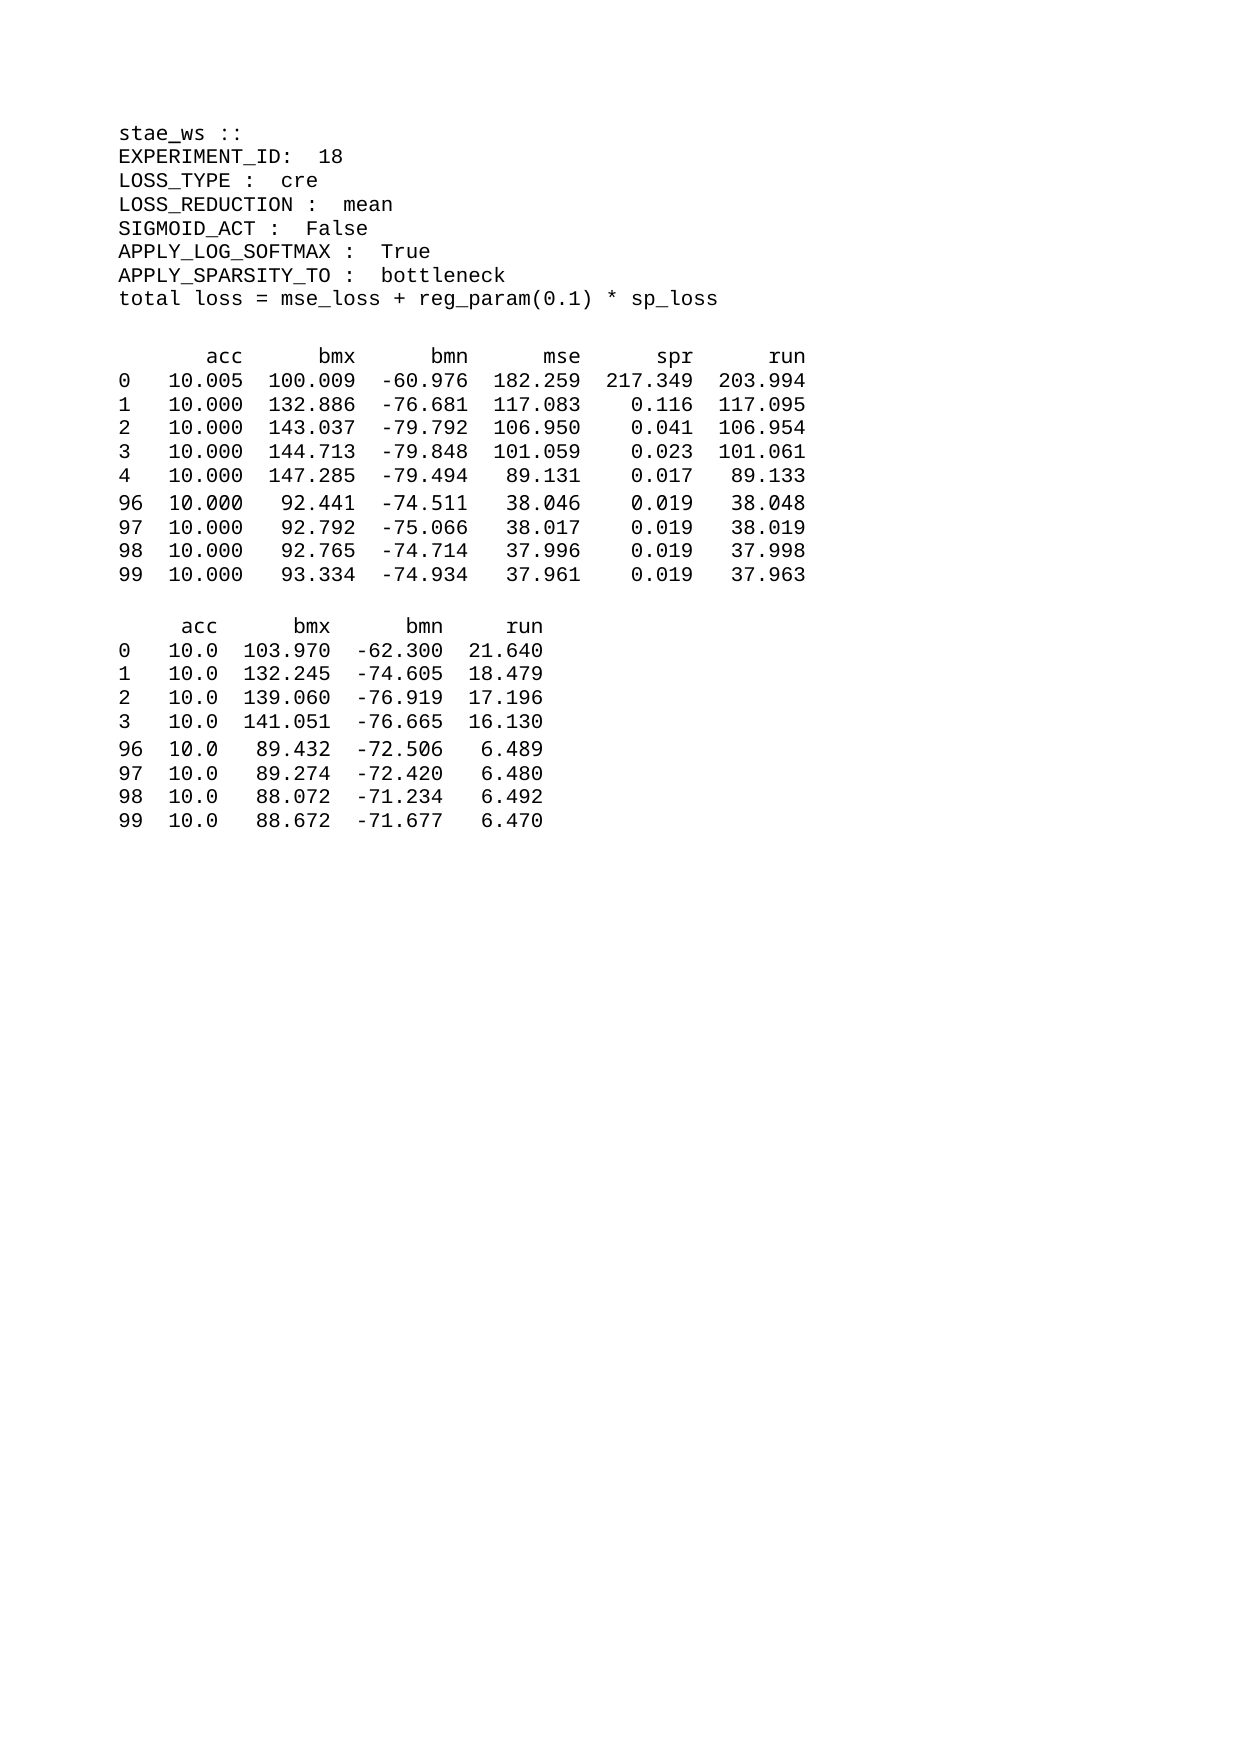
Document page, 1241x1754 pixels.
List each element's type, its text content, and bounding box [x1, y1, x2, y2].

text 99 10.0 88.672 -71.677 6.470 [118, 810, 1122, 834]
text 96 10.000 92.441 -74.511 38.046 0.019 38.048 [118, 488, 1122, 517]
text acc bmx bmn mse spr run [118, 342, 1122, 370]
text acc bmx bmn run [118, 611, 1122, 640]
text 99 10.000 93.334 -74.934 37.961 0.019 37.963 [118, 564, 1122, 588]
text 0 10.005 100.009 -60.976 182.259 217.349 203.994 [118, 370, 1122, 394]
text LOSS_TYPE : cre [118, 170, 1122, 194]
text APPLY_SPARSITY_TO : bottleneck [118, 265, 1122, 288]
text 1 10.000 132.886 -76.681 117.083 0.116 117.095 [118, 394, 1122, 417]
text 0 10.0 103.970 -62.300 21.640 [118, 640, 1122, 663]
text 96 10.0 89.432 -72.506 6.489 [118, 734, 1122, 763]
text 97 10.0 89.274 -72.420 6.480 [118, 763, 1122, 786]
text APPLY_LOG_SOFTMAX : True [118, 241, 1122, 265]
text 4 10.000 147.285 -79.494 89.131 0.017 89.133 [118, 464, 1122, 488]
text 3 10.000 144.713 -79.848 101.059 0.023 101.061 [118, 441, 1122, 464]
text 1 10.0 132.245 -74.605 18.479 [118, 663, 1122, 687]
text 2 10.000 143.037 -79.792 106.950 0.041 106.954 [118, 417, 1122, 441]
text 98 10.0 88.072 -71.234 6.492 [118, 786, 1122, 810]
text EXPERIMENT_ID: 18 [118, 147, 1122, 170]
text 97 10.000 92.792 -75.066 38.017 0.019 38.019 [118, 517, 1122, 540]
text 2 10.0 139.060 -76.919 17.196 [118, 687, 1122, 711]
text 98 10.000 92.765 -74.714 37.996 0.019 37.998 [118, 540, 1122, 564]
text LOSS_REDUCTION : mean [118, 194, 1122, 217]
text total loss = mse_loss + reg_param(0.1) * sp_loss [118, 288, 1122, 312]
text stae_ws :: [118, 118, 1122, 147]
text 3 10.0 141.051 -76.665 16.130 [118, 711, 1122, 734]
text SIGMOID_ACT : False [118, 217, 1122, 241]
